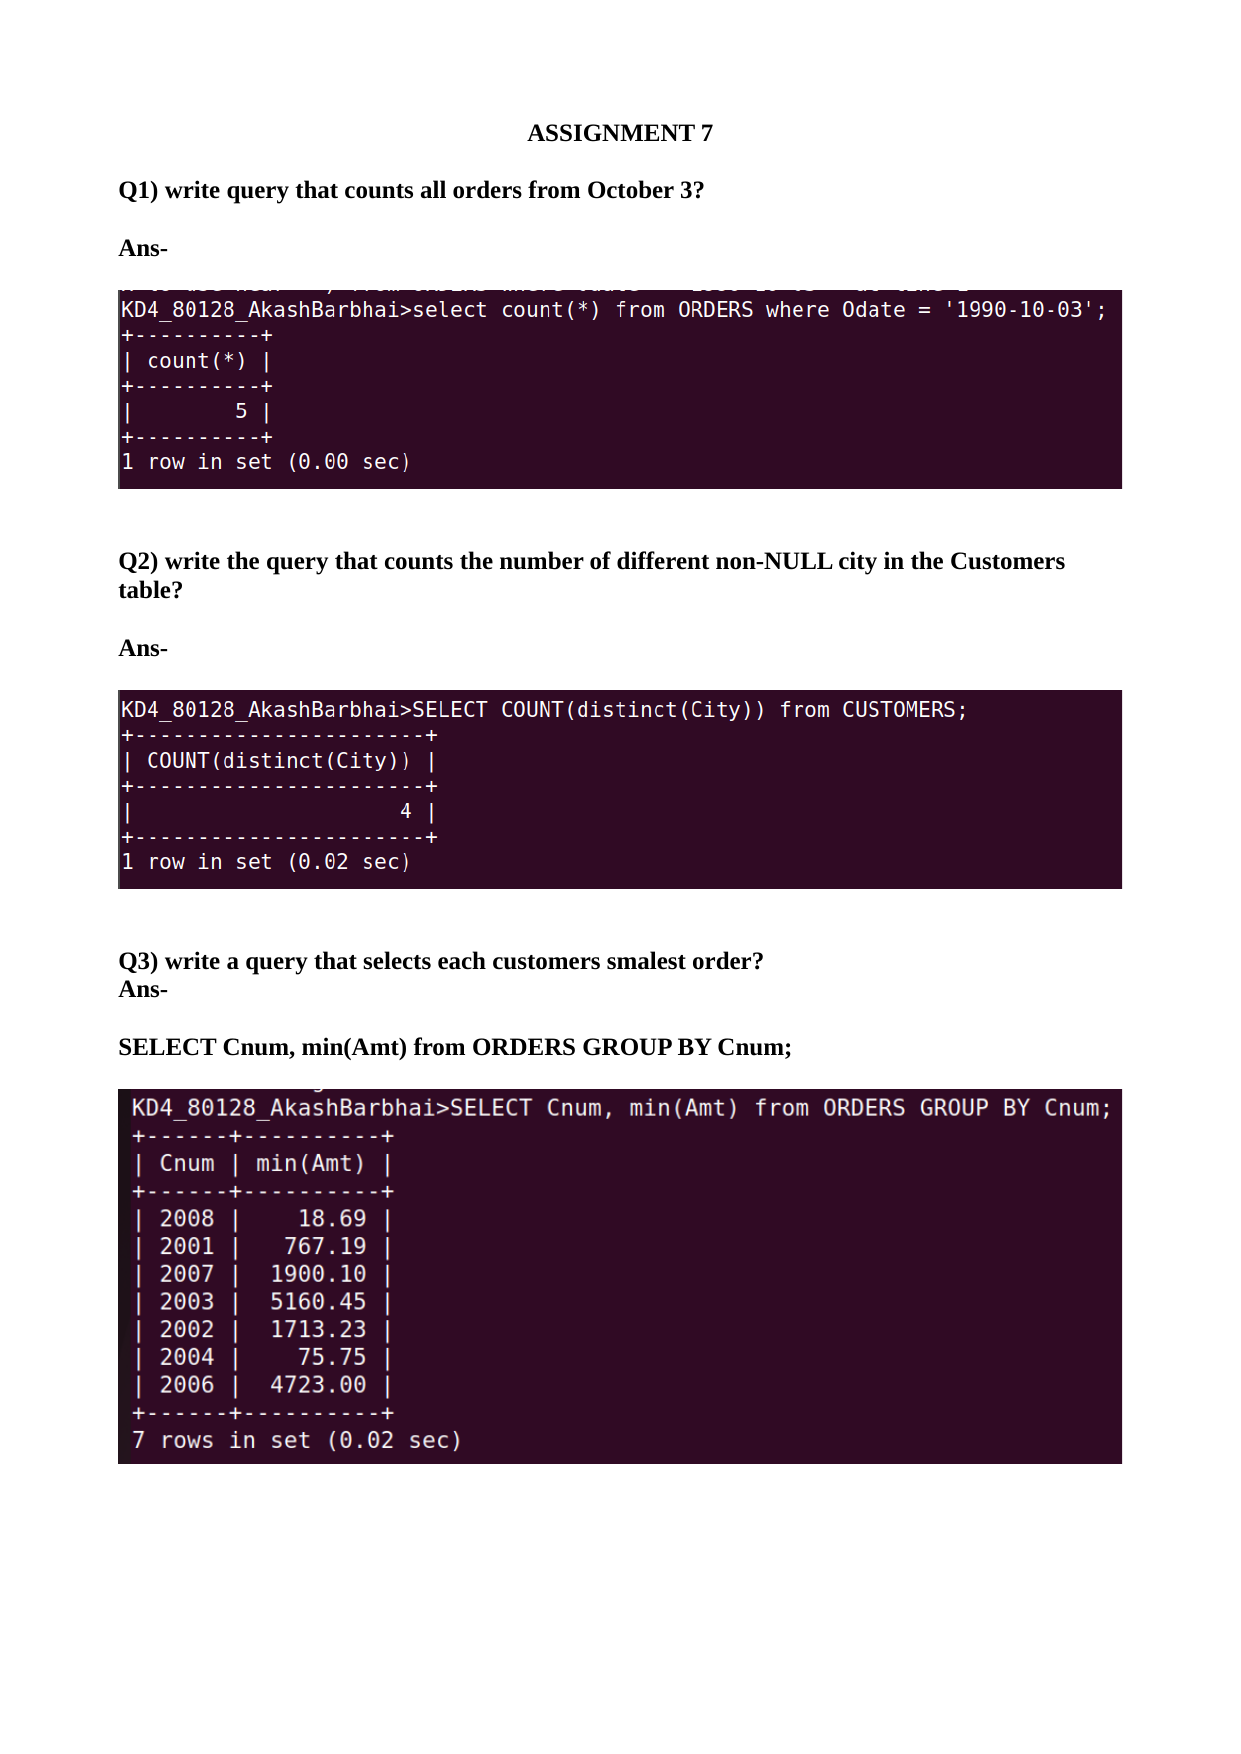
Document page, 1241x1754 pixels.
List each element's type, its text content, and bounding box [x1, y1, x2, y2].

text Q3) write a query that selects each customers smalest order? [118, 946, 1122, 974]
text Ans- [118, 974, 1122, 1003]
picture [118, 290, 1123, 489]
picture [118, 1089, 1123, 1464]
text ASSIGNMENT 7 [118, 118, 1122, 147]
picture [118, 690, 1123, 889]
text Q1) write query that counts all orders from October 3? [118, 176, 1122, 204]
text Ans- [118, 633, 1122, 661]
text SELECT Cnum, min(Amt) from ORDERS GROUP BY Cnum; [118, 1032, 1122, 1061]
text Q2) write the query that counts the number of different non-NULL city in the Customers table? [118, 546, 1122, 604]
text Ans- [118, 233, 1122, 262]
